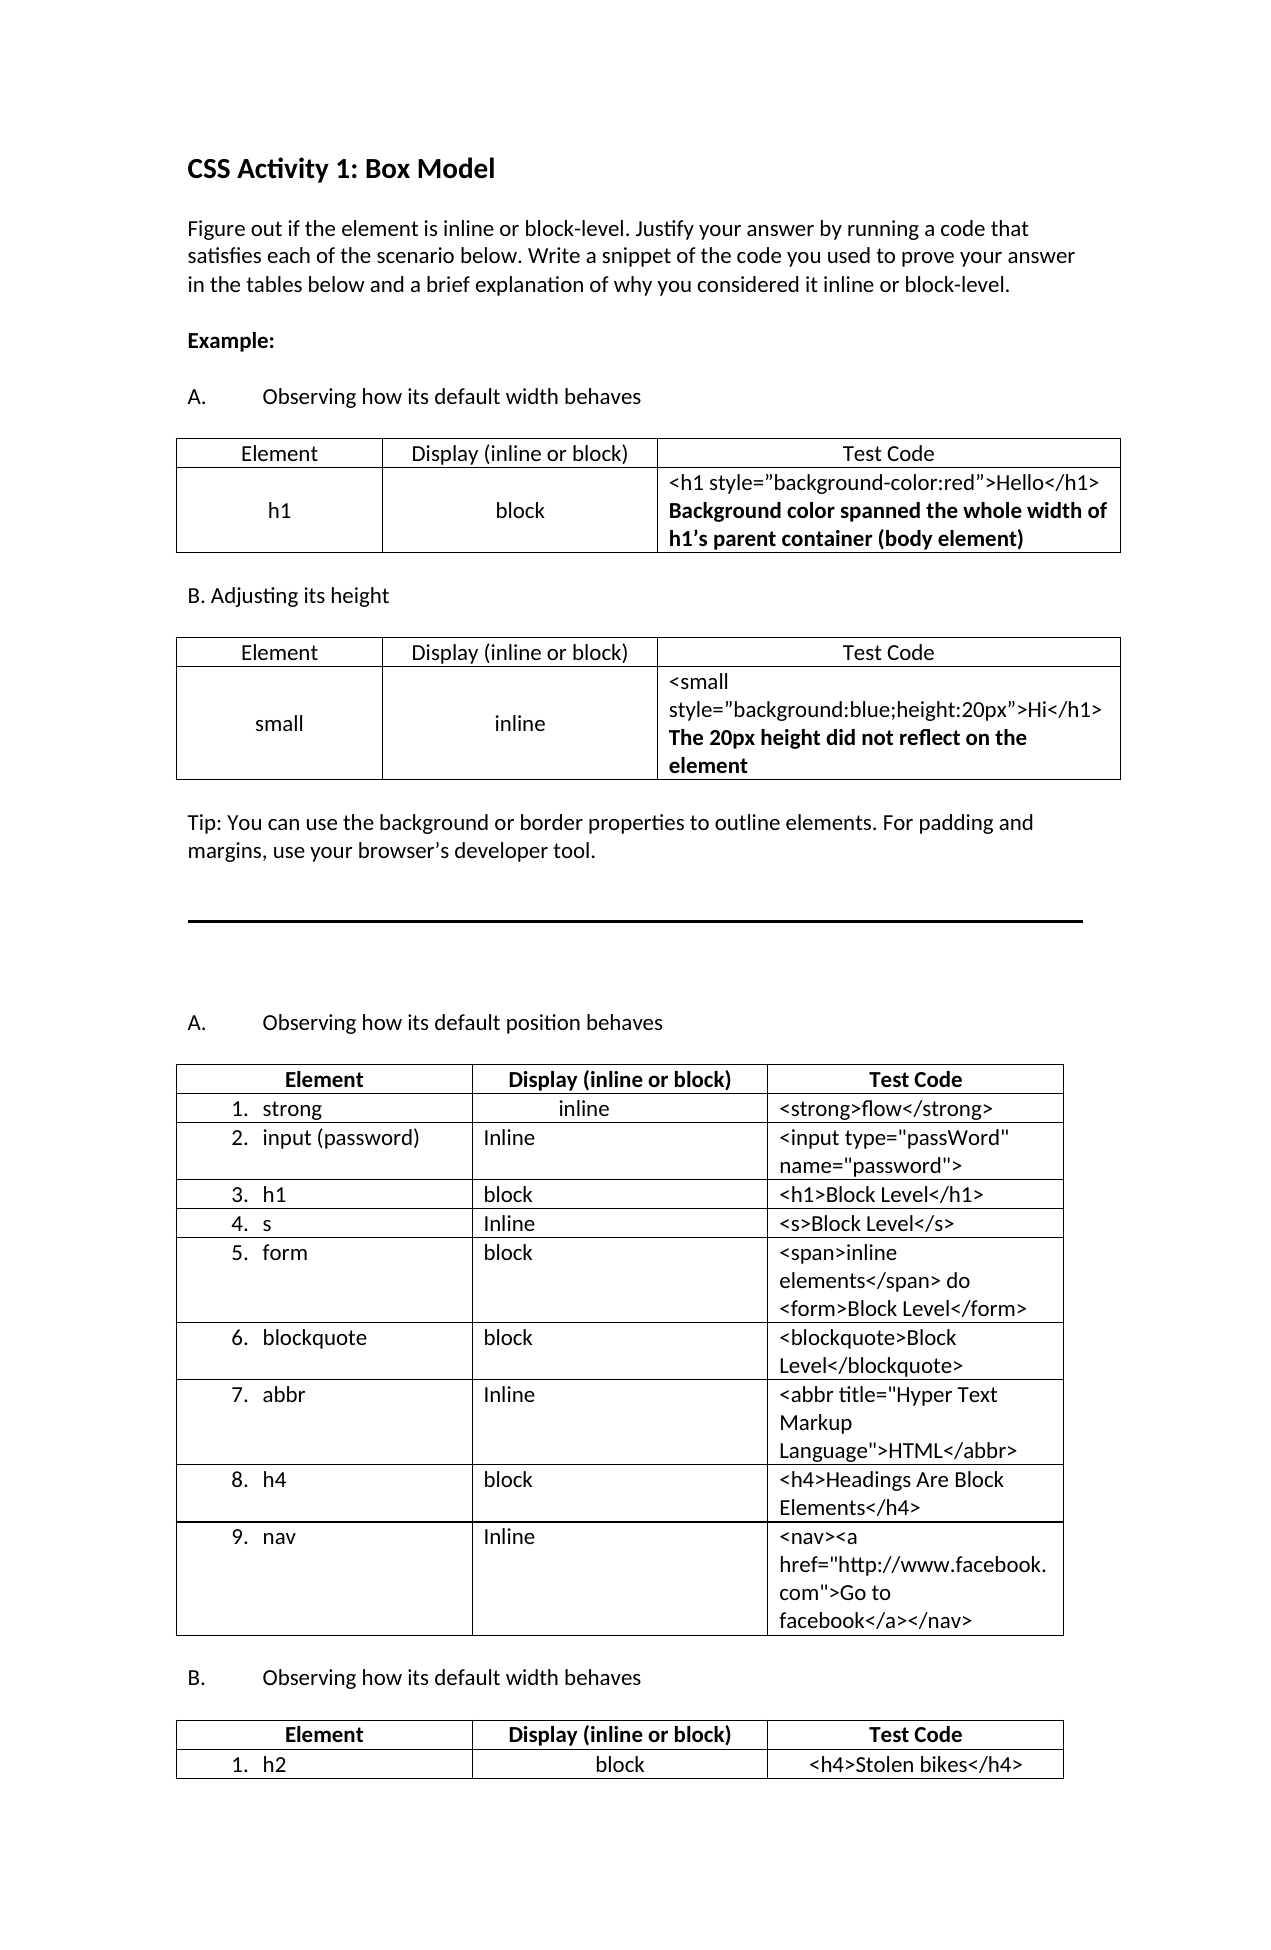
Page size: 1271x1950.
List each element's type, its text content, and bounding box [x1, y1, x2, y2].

table_cell Inline [473, 1209, 483, 1237]
table_header Element [371, 638, 382, 666]
table_header Element [371, 439, 382, 467]
text Example: [187, 326, 1083, 354]
table_cell input (password) [177, 1123, 472, 1179]
table_cell Inline [473, 1123, 483, 1179]
table_cell h1 [461, 1180, 472, 1208]
table_cell inline [757, 1094, 767, 1122]
table_cell block [473, 1323, 767, 1379]
table_header Test Code [1053, 1065, 1063, 1093]
text Tip: You can use the background or border properties to outline elements. For padding and margins, use your browser’s developer tool. [187, 808, 1083, 864]
table_header Test Code [1109, 638, 1120, 666]
table_cell inline [383, 667, 657, 779]
text B. Adjusting its height [187, 581, 1083, 609]
table_cell block [473, 1750, 483, 1778]
table_cell nav [177, 1523, 472, 1634]
table_cell h4 [177, 1465, 472, 1521]
table_cell inline [473, 1094, 483, 1122]
table_cell strong [461, 1094, 472, 1122]
table_cell block [473, 1180, 483, 1208]
table_cell blockquote [177, 1323, 472, 1379]
table_cell Inline [473, 1523, 767, 1634]
table_header Element [177, 439, 188, 467]
table_cell Inline [473, 1380, 767, 1464]
text CSS Activity 1: Box Model [187, 150, 1083, 186]
table_cell h2 [461, 1750, 472, 1778]
table_cell form [177, 1238, 472, 1322]
table_header Test Code [1109, 439, 1120, 467]
table_cell Inline [757, 1123, 767, 1179]
table_header Test Code [1053, 1721, 1063, 1749]
table_cell block [473, 1465, 767, 1521]
table_header Test Code [768, 1065, 779, 1093]
table_cell abbr [177, 1380, 472, 1464]
table_header Test Code [658, 638, 669, 666]
table_header Element [177, 638, 188, 666]
list Observing how its default width behaves [187, 382, 1083, 410]
table_header Test Code [658, 439, 669, 467]
table_cell block [757, 1180, 767, 1208]
text Figure out if the element is inline or block-level. Justify your answer by running a code that satisfies each of the scenario below. Write a snippet of the code you used to prove your answer in the tables below and a brief explanation of why you considered it inline or block-level. [187, 214, 1083, 298]
table_header Test Code [768, 1721, 779, 1749]
table_header Element [461, 1721, 472, 1749]
table_cell Inline [757, 1209, 767, 1237]
table_header Element [461, 1065, 472, 1093]
list Observing how its default position behaves [187, 1008, 1083, 1036]
table_cell block [473, 1238, 767, 1322]
table_cell s [461, 1209, 472, 1237]
list Observing how its default width behaves [187, 1663, 1083, 1692]
table_cell small [177, 667, 382, 779]
table_header Element [177, 1721, 188, 1749]
table_cell block [757, 1750, 767, 1778]
table_cell block [383, 468, 657, 552]
table_header Element [177, 1065, 188, 1093]
table_cell h1 [177, 468, 382, 552]
